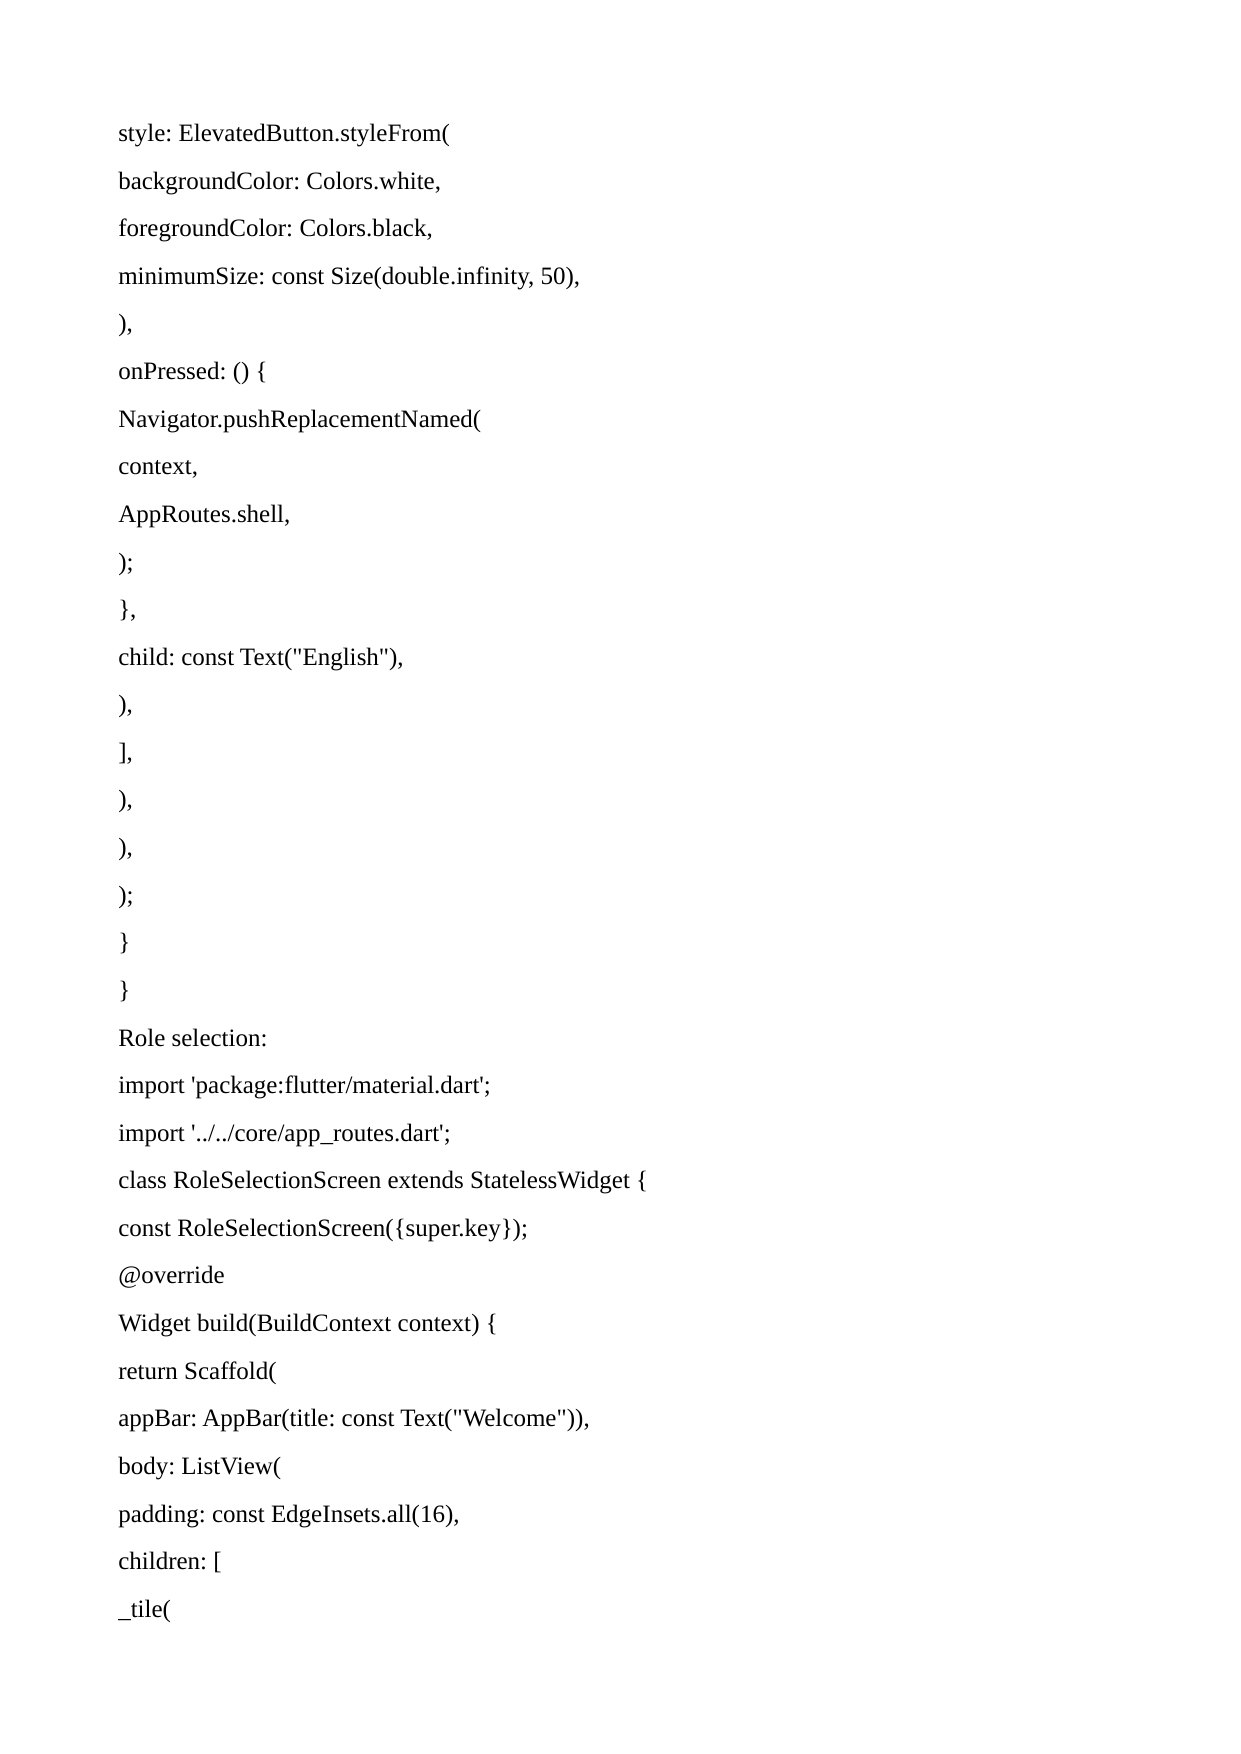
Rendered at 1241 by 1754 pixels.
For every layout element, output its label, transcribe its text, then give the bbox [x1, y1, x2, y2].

text ], [118, 737, 1122, 766]
text minimumSize: const Size(double.infinity, 50), [118, 261, 1122, 290]
text ), [118, 689, 1122, 718]
text padding: const EdgeInsets.all(16), [118, 1499, 1122, 1527]
text _tile( [118, 1594, 1122, 1623]
text appBar: AppBar(title: const Text("Welcome")), [118, 1403, 1122, 1432]
text } [118, 927, 1122, 956]
text backgroundColor: Colors.white, [118, 166, 1122, 194]
text child: const Text("English"), [118, 642, 1122, 671]
text Navigator.pushReplacementNamed( [118, 404, 1122, 432]
text const RoleSelectionScreen({super.key}); [118, 1213, 1122, 1242]
text ); [118, 880, 1122, 908]
text onPressed: () { [118, 356, 1122, 385]
text @override [118, 1261, 1122, 1289]
text }, [118, 594, 1122, 623]
text foregroundColor: Colors.black, [118, 213, 1122, 242]
text ), [118, 832, 1122, 861]
text } [118, 975, 1122, 1004]
text ), [118, 308, 1122, 337]
text children: [ [118, 1546, 1122, 1575]
text return Scaffold( [118, 1356, 1122, 1384]
text style: ElevatedButton.styleFrom( [118, 118, 1122, 147]
text body: ListView( [118, 1451, 1122, 1480]
text import 'package:flutter/material.dart'; [118, 1070, 1122, 1099]
text ); [118, 547, 1122, 575]
text Widget build(BuildContext context) { [118, 1308, 1122, 1337]
text class RoleSelectionScreen extends StatelessWidget { [118, 1165, 1122, 1194]
text import '../../core/app_routes.dart'; [118, 1118, 1122, 1147]
text context, [118, 451, 1122, 480]
text ), [118, 784, 1122, 813]
text AppRoutes.shell, [118, 499, 1122, 528]
text Role selection: [118, 1023, 1122, 1051]
